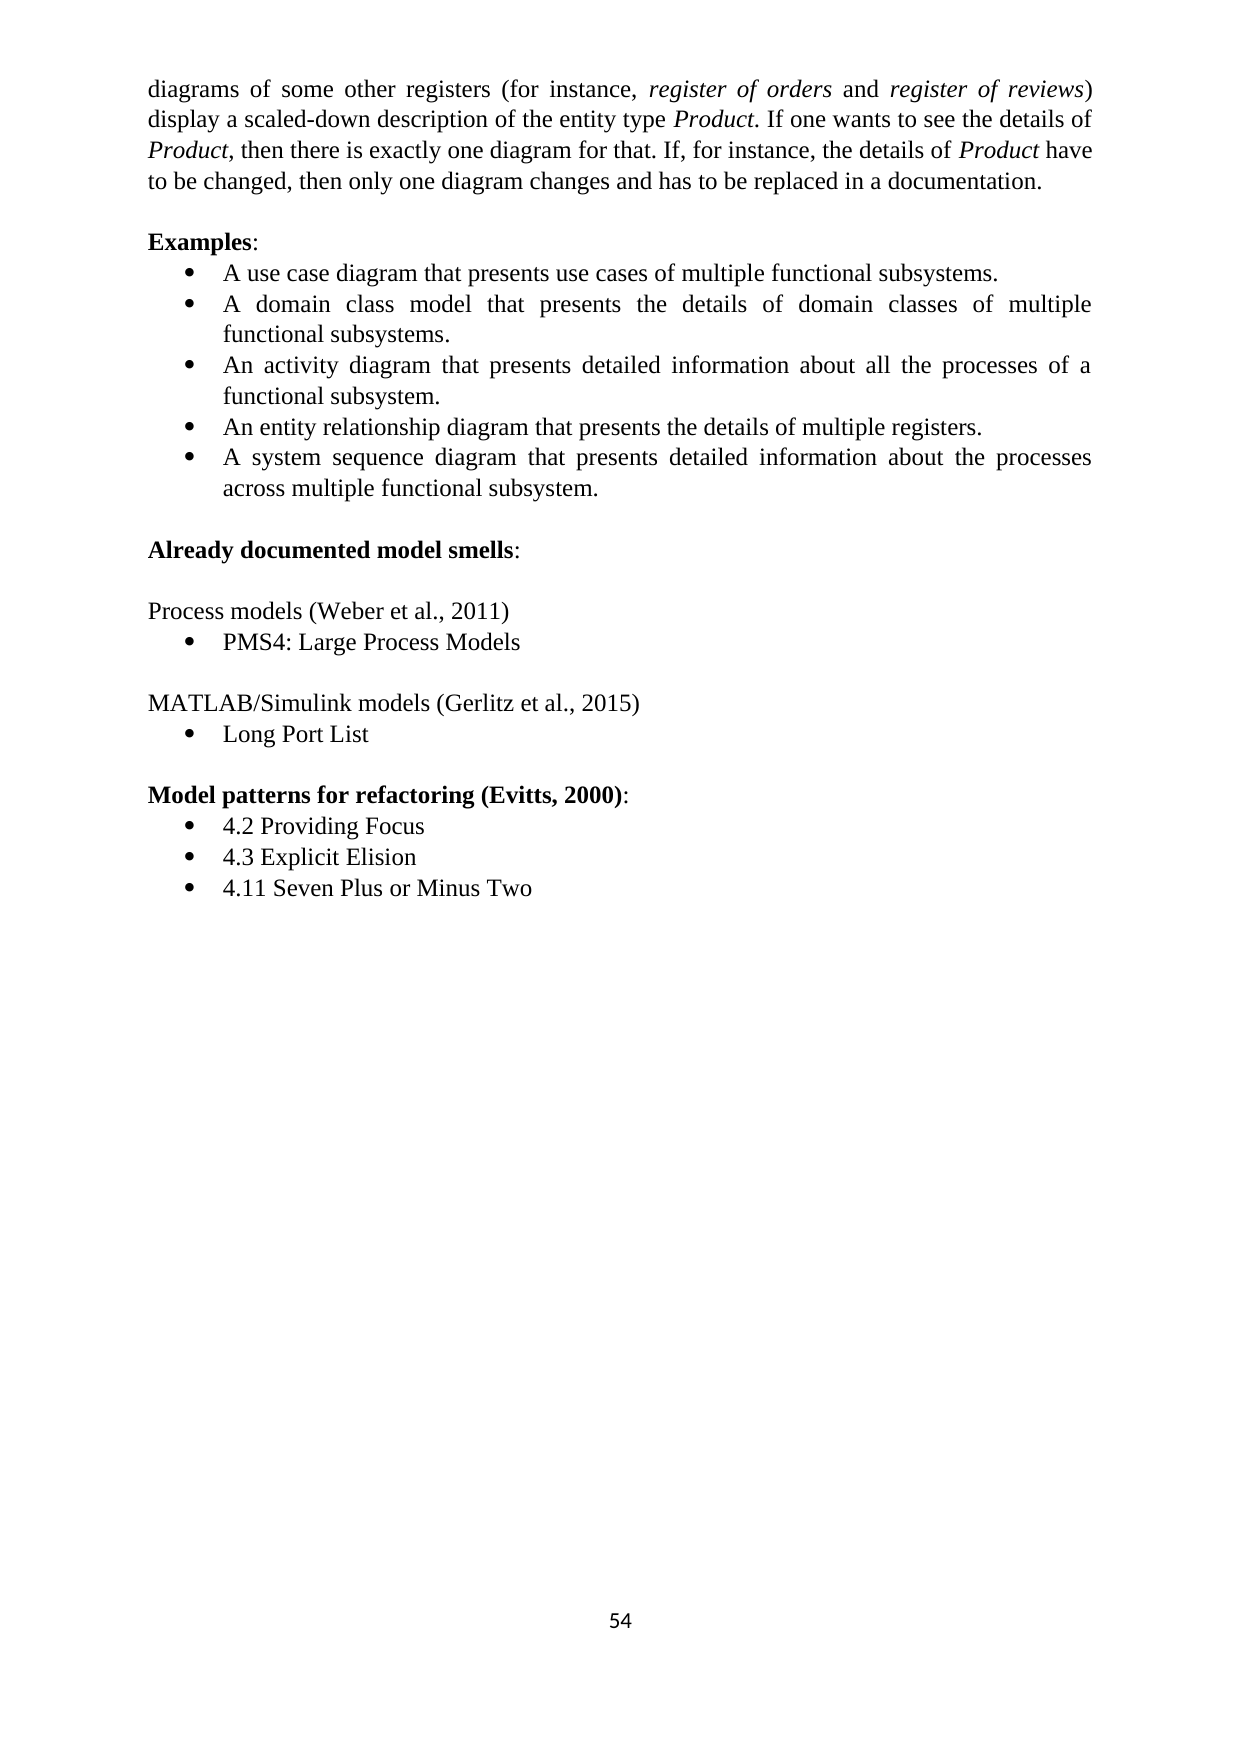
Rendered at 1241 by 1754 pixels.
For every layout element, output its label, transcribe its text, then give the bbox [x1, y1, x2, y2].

text Examples: [148, 227, 1093, 256]
list 4.3 Explicit Elision [185, 842, 1093, 871]
text Already documented model smells: [148, 535, 1093, 563]
list An activity diagram that presents detailed information about all the processes of a functional subsystem. [185, 350, 1093, 410]
list An entity relationship diagram that presents the details of multiple registers. [185, 412, 1093, 441]
list A domain class model that presents the details of domain classes of multiple functional subsystems. [185, 289, 1093, 348]
list 4.2 Providing Focus [185, 811, 1093, 840]
list A use case diagram that presents use cases of multiple functional subsystems. [185, 258, 1093, 287]
list A system sequence diagram that presents detailed information about the processes across multiple functional subsystem. [185, 442, 1093, 502]
text Process models (Weber et al., 2011) [148, 596, 1093, 625]
list 4.11 Seven Plus or Minus Two [185, 873, 1093, 901]
text MATLAB/Simulink models (Gerlitz et al., 2015) [148, 688, 1093, 717]
list Long Port List [185, 719, 1093, 748]
text diagrams of some other registers (for instance, register of orders and register of reviews) display a scaled-down description of the entity type Product. If one wants to see the details of Product, then there is exactly one diagram for that. If, for instance, the details of Product have to be changed, then only one diagram changes and has to be replaced in a documentation. [148, 74, 1093, 195]
list PMS4: Large Process Models [185, 627, 1093, 656]
text Model patterns for refactoring (Evitts, 2000): [148, 781, 1093, 809]
